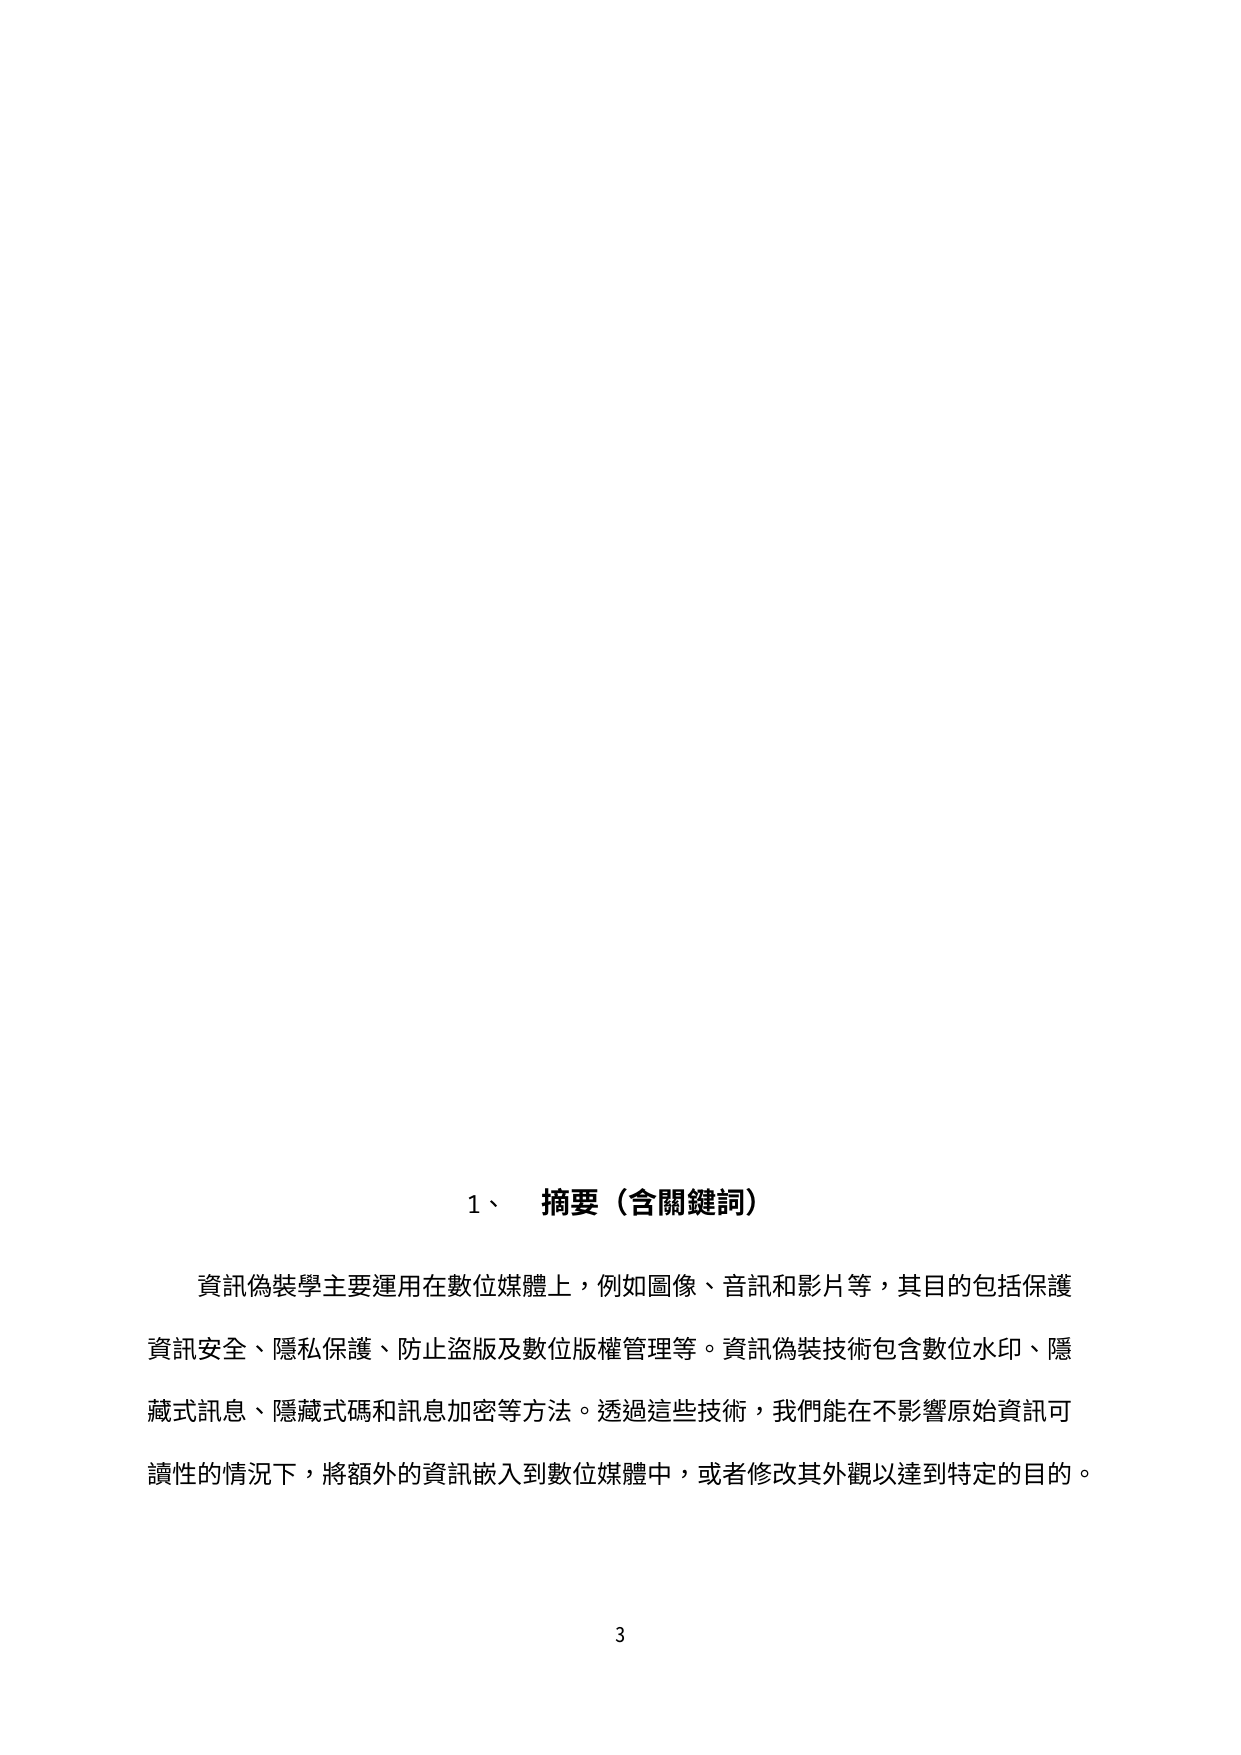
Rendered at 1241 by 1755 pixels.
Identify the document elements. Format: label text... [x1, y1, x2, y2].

list 摘要（含關鍵詞） [148, 1159, 1093, 1222]
text 資訊偽裝學主要運用在數位媒體上，例如圖像、音訊和影片等，其目的包括保護資訊安全、隱私保護、防止盜版及數位版權管理等。資訊偽裝技術包含數位水印、隱藏式訊息、隱藏式碼和訊息加密等方法。透過這些技術，我們能在不影響原始資訊可讀性的情況下，將額外的資訊嵌入到數位媒體中，或者修改其外觀以達到特定的目的。 [148, 1243, 1093, 1493]
